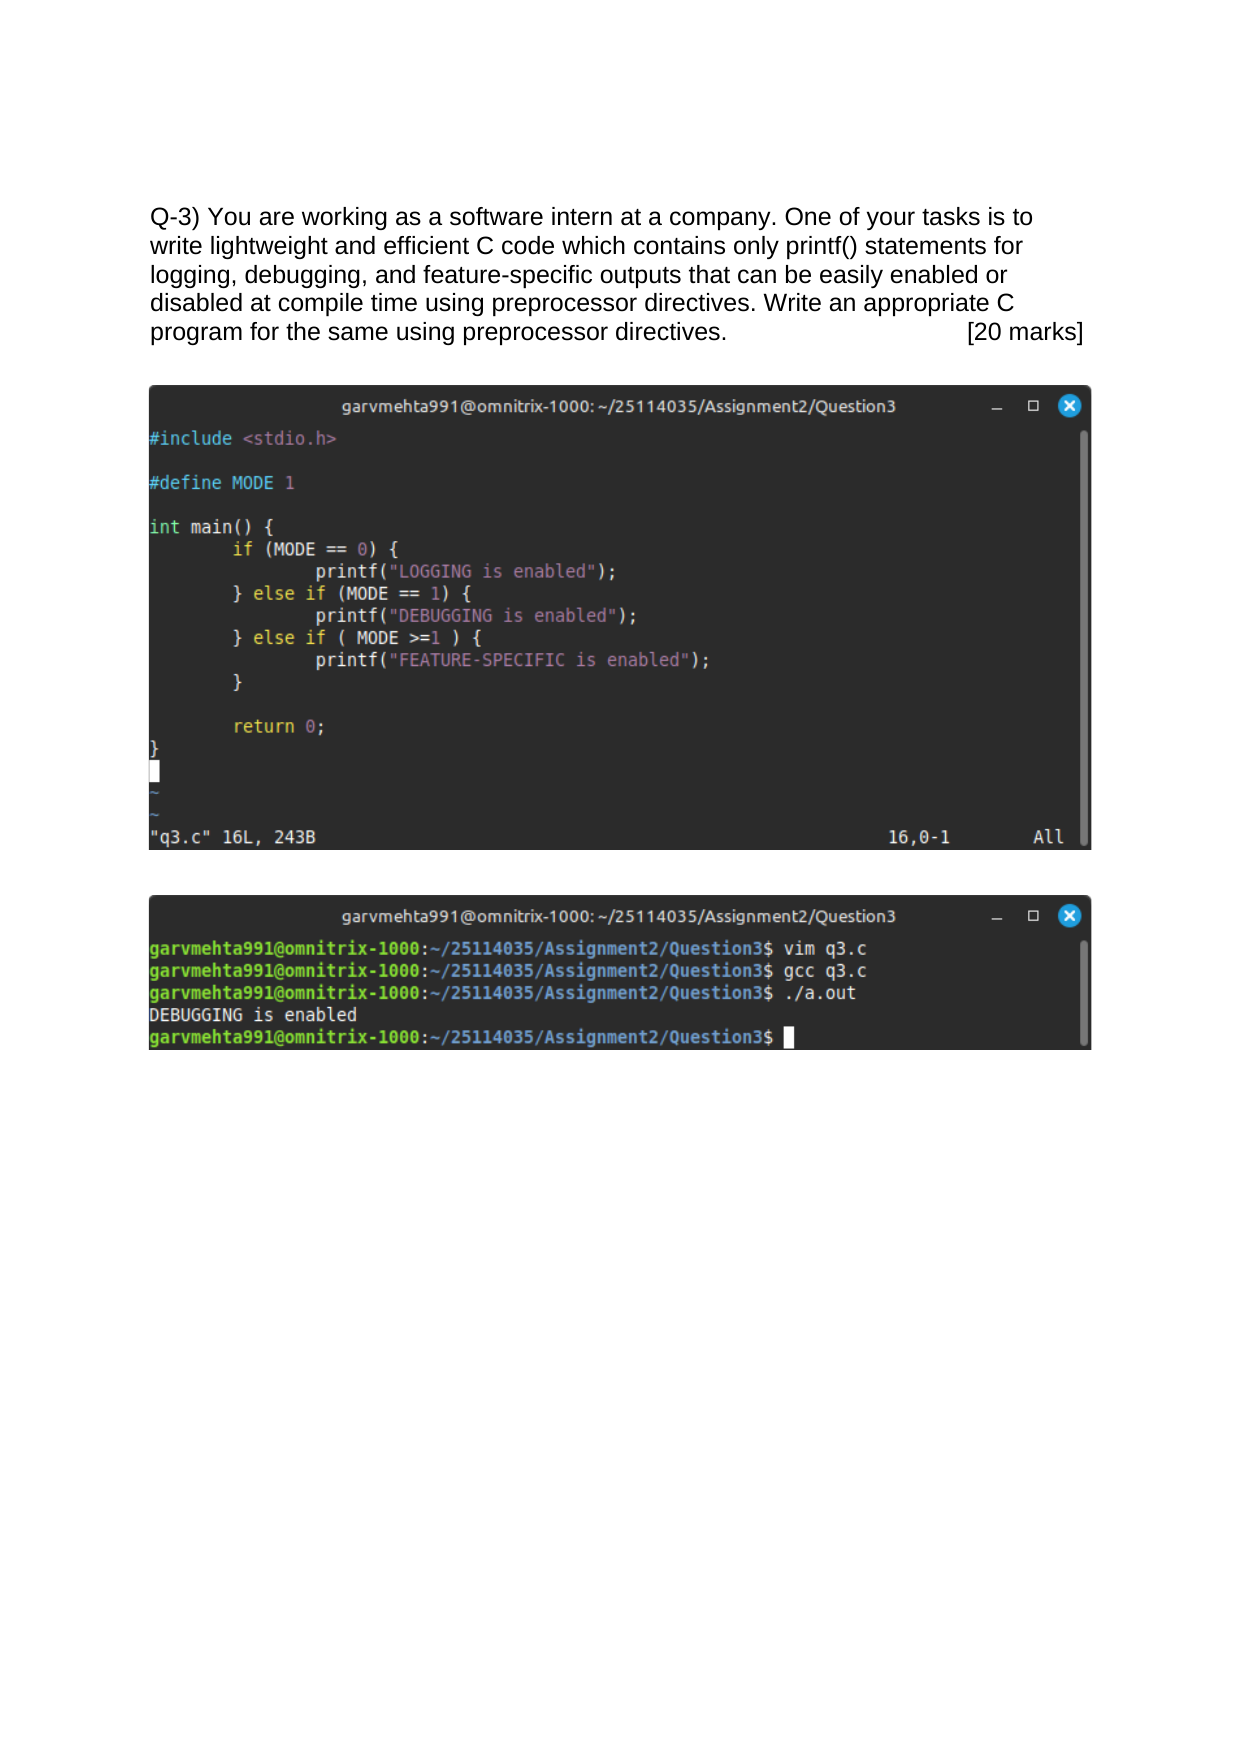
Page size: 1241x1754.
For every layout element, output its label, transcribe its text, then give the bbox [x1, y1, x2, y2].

picture [148, 895, 1092, 1050]
text Q-3) You are working as a software intern at a company. One of your tasks is to write lightweight and efficient C code which contains only printf() statements for logging, debugging, and feature-specific outputs that can be easily enabled or disabled at compile time using preprocessor directives. Write an appropriate C program for the same using preprocessor directives. [20 marks] [150, 202, 1087, 346]
picture [148, 385, 1092, 850]
